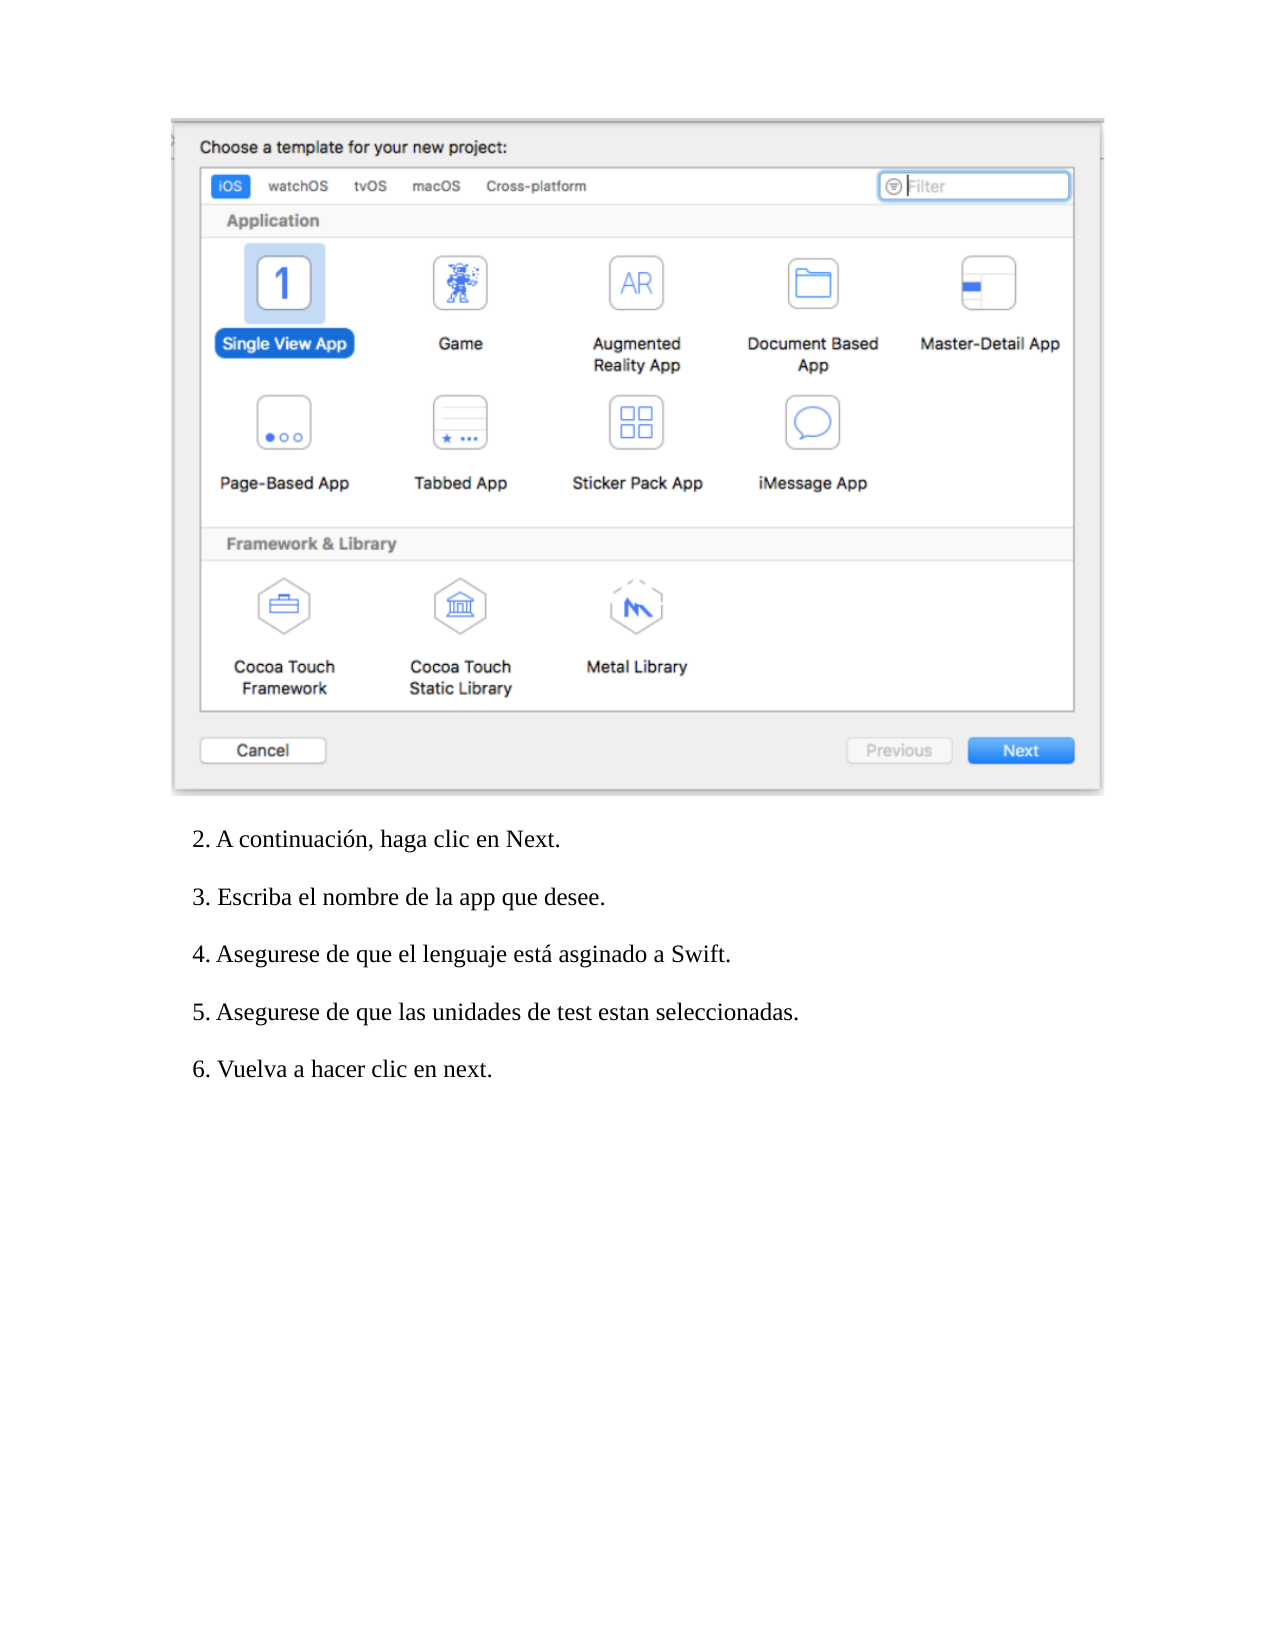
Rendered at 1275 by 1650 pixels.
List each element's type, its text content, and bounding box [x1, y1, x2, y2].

picture [170, 118, 1105, 796]
text 3. Escriba el nombre de la app que desee. [118, 882, 1157, 910]
text 4. Asegurese de que el lenguaje está asginado a Swift. [118, 939, 1157, 968]
text 2. A continuación, haga clic en Next. [118, 824, 1157, 853]
text 5. Asegurese de que las unidades de test estan seleccionadas. [118, 997, 1157, 1025]
text 6. Vuelva a hacer clic en next. [118, 1054, 1157, 1083]
